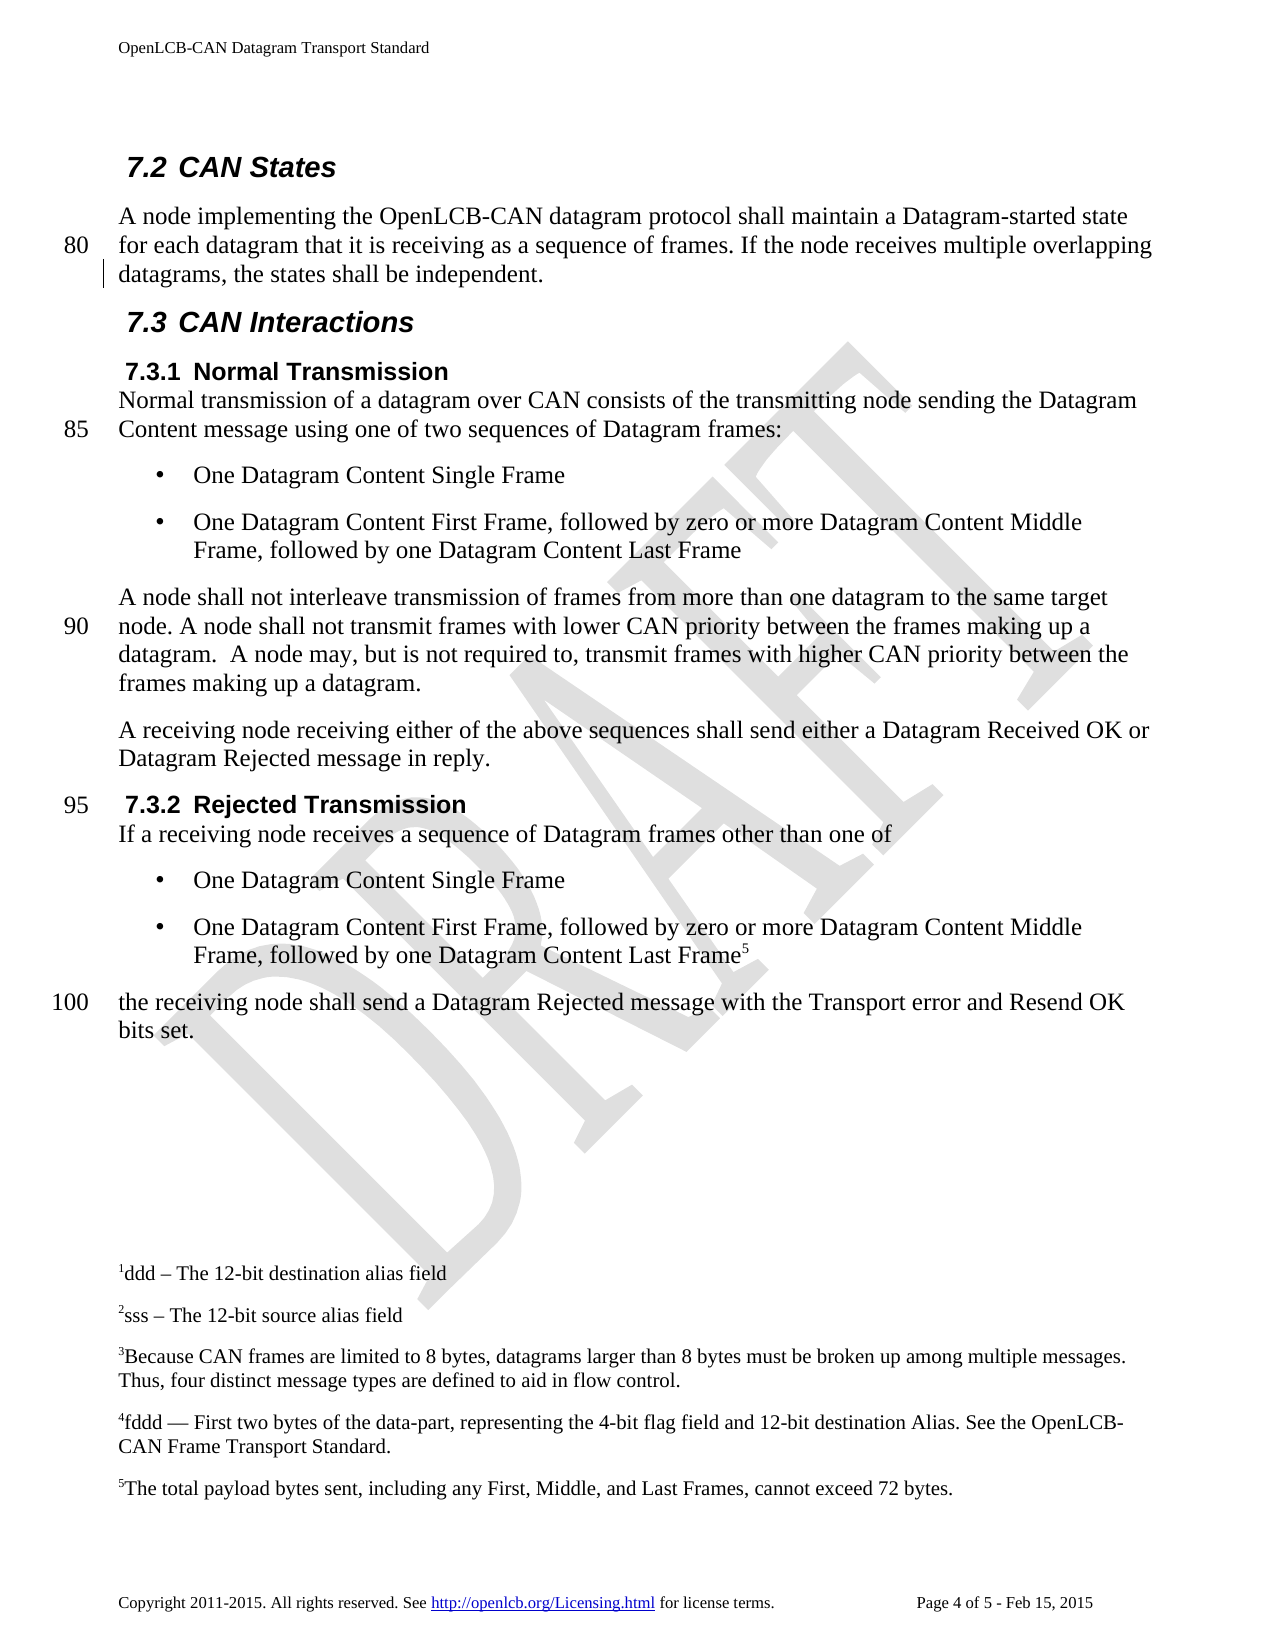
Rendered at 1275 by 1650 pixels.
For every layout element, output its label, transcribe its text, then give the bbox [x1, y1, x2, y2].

text If a receiving node receives a sequence of Datagram frames other than one of [118, 819, 368, 847]
list One Datagram Content First Frame, followed by zero or more Datagram Content Middle Frame, followed by one Datagram Content Last Frame [418, 912, 515, 969]
text A receiving node receiving either of the above sequences shall send either a Datagram Received OK or Datagram Rejected message in reply. [619, 715, 832, 772]
list One Datagram Content First Frame, followed by zero or more Datagram Content Middle Frame, followed by one Datagram Content Last Frame [156, 912, 432, 969]
text A receiving node receiving either of the above sequences shall send either a Datagram Received OK or Datagram Rejected message in reply. [556, 715, 647, 772]
subtitle Rejected Transmission [118, 790, 607, 819]
list One Datagram Content First Frame, followed by zero or more Datagram Content Middle Frame, followed by one Datagram Content Last Frame [665, 507, 925, 564]
text A receiving node receiving either of the above sequences shall send either a Datagram Received OK or Datagram Rejected message in reply. [818, 715, 1157, 772]
text the receiving node shall send a Datagram Rejected message with the Transport error and Resend OK bits set. [696, 987, 1157, 1044]
list One Datagram Content Single Frame [156, 460, 747, 489]
subtitle [864, 356, 1157, 385]
text the receiving node shall send a Datagram Rejected message with the Transport error and Resend OK bits set. [629, 987, 719, 1016]
text the receiving node shall send a Datagram Rejected message with the Transport error and Resend OK bits set. [211, 987, 397, 1044]
text If a receiving node receives a sequence of Datagram frames other than one of [893, 819, 1157, 847]
list [864, 460, 1157, 489]
list One Datagram Content First Frame, followed by zero or more Datagram Content Middle Frame, followed by one Datagram Content Last Frame [693, 912, 1157, 969]
subtitle [730, 790, 879, 819]
list One Datagram Content Single Frame [670, 865, 816, 894]
subtitle CAN Interactions [118, 305, 1157, 339]
subtitle CAN States [118, 150, 1157, 183]
subtitle [608, 790, 701, 819]
text If a receiving node receives a sequence of Datagram frames other than one of [471, 819, 627, 847]
list One Datagram Content Single Frame [371, 865, 500, 894]
text If a receiving node receives a sequence of Datagram frames other than one of [773, 819, 882, 847]
text the receiving node shall send a Datagram Rejected message with the Transport error and Resend OK bits set. [118, 987, 200, 1044]
text A node implementing the OpenLCB-CAN datagram protocol shall maintain a Datagram-started state for each datagram that it is receiving as a sequence of frames. If the node receives multiple overlapping datagrams, the states shall be independent. [118, 201, 1157, 287]
text A node shall not interleave transmission of frames from more than one datagram to the same target node. A node shall not transmit frames with lower CAN priority between the frames making up a datagram. A node may, but is not required to, transmit frames with higher CAN priority between the frames making up a datagram. [986, 582, 1157, 697]
text Normal transmission of a datagram over CAN consists of the transmitting node sending the Datagram Content message using one of two sequences of Datagram frames: [815, 385, 1157, 443]
list One Datagram Content First Frame, followed by zero or more Datagram Content Middle Frame, followed by one Datagram Content Last Frame [911, 507, 1157, 564]
text A receiving node receiving either of the above sequences shall send either a Datagram Received OK or Datagram Rejected message in reply. [118, 715, 575, 772]
list One Datagram Content Single Frame [156, 865, 357, 894]
text A node shall not interleave transmission of frames from more than one datagram to the same target node. A node shall not transmit frames with lower CAN priority between the frames making up a datagram. A node may, but is not required to, transmit frames with higher CAN priority between the frames making up a datagram. [118, 582, 757, 697]
list One Datagram Content First Frame, followed by zero or more Datagram Content Middle Frame, followed by one Datagram Content Last Frame [156, 507, 681, 564]
text the receiving node shall send a Datagram Rejected message with the Transport error and Resend OK bits set. [502, 987, 668, 1044]
text A node shall not interleave transmission of frames from more than one datagram to the same target node. A node shall not transmit frames with lower CAN priority between the frames making up a datagram. A node may, but is not required to, transmit frames with higher CAN priority between the frames making up a datagram. [685, 582, 1033, 697]
subtitle [921, 790, 1157, 819]
subtitle Normal Transmission [118, 356, 832, 385]
list [757, 460, 850, 489]
text the receiving node shall send a Datagram Rejected message with the Transport error and Resend OK bits set. [382, 987, 507, 1044]
list One Datagram Content First Frame, followed by zero or more Datagram Content Middle Frame, followed by one Datagram Content Last Frame [540, 912, 711, 969]
text If a receiving node receives a sequence of Datagram frames other than one of [628, 819, 690, 847]
text Normal transmission of a datagram over CAN consists of the transmitting node sending the Datagram Content message using one of two sequences of Datagram frames: [118, 385, 803, 443]
list One Datagram Content Single Frame [846, 865, 1157, 894]
list One Datagram Content Single Frame [516, 865, 659, 894]
list The total payload bytes sent, including any First, Middle, and Last Frames, cannot exceed 72 bytes. [118, 1476, 1157, 1500]
